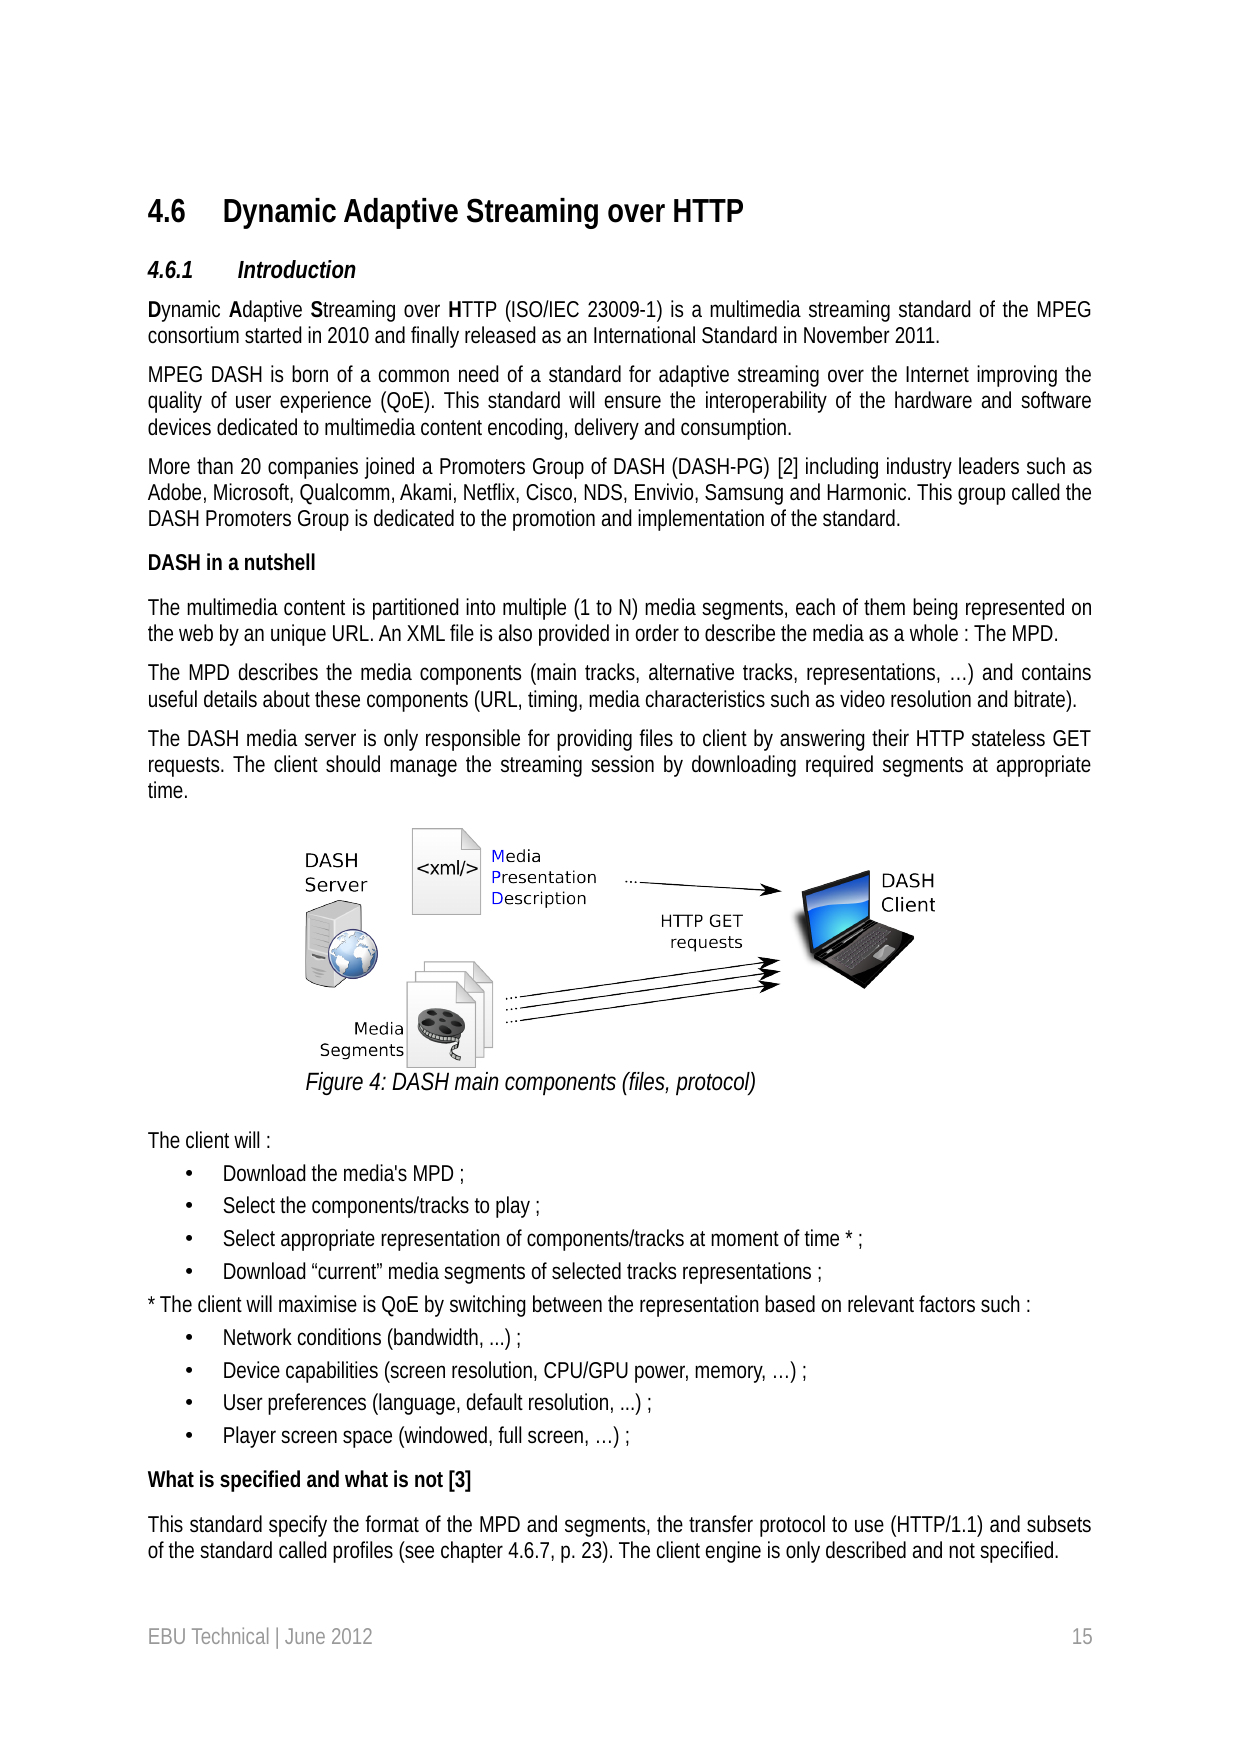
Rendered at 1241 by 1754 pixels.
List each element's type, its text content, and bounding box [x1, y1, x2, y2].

list User preferences (language, default resolution, ...) ; [185, 1389, 1093, 1416]
subtitle Dynamic Adaptive Streaming over HTTP [148, 192, 1093, 230]
text The client will : [148, 1127, 1093, 1153]
text The DASH media server is only responsible for providing files to client by answering their HTTP stateless GET requests. The client should manage the streaming session by downloading required segments at appropriate time. [148, 724, 1093, 803]
text DASH in a nutshell [148, 549, 1093, 576]
text The multimedia content is partitioned into multiple (1 to N) media segments, each of them being represented on the web by an unique URL. An XML file is also provided in order to describe the media as a whole : The MPD. [148, 594, 1093, 647]
subtitle Introduction [148, 255, 1093, 283]
text What is specified and what is not [3] [148, 1466, 1093, 1493]
text The MPD describes the media components (main tracks, alternative tracks, representations, …) and contains useful details about these components (URL, timing, media characteristics such as video resolution and bitrate). [148, 659, 1093, 712]
list Select the components/tracks to play ; [185, 1192, 1093, 1219]
text * The client will maximise is QoE by switching between the representation based on relevant factors such : [148, 1291, 1093, 1317]
text More than 20 companies joined a Promoters Group of DASH (DASH-PG) [2] including industry leaders such as Adobe, Microsoft, Qualcomm, Akami, Netflix, Cisco, NDS, Envivio, Samsung and Harmonic. This group called the DASH Promoters Group is dedicated to the promotion and implementation of the standard. [148, 453, 1093, 532]
list Player screen space (windowed, full screen, …) ; [185, 1422, 1093, 1448]
list Select appropriate representation of components/tracks at moment of time * ; [185, 1225, 1093, 1252]
text Figure 4: DASH main components (files, protocol) [305, 1068, 935, 1096]
list Download the media's MPD ; [185, 1160, 1093, 1186]
list Download “current” media segments of selected tracks representations ; [185, 1258, 1093, 1284]
text MPEG DASH is born of a common need of a standard for adaptive streaming over the Internet improving the quality of user experience (QoE). This standard will ensure the interoperability of the hardware and software devices dedicated to multimedia content encoding, delivery and consumption. [148, 361, 1093, 440]
text This standard specify the format of the MPD and segments, the transfer protocol to use (HTTP/1.1) and subsets of the standard called profiles (see chapter 4.6.7, p. 23). The client engine is only described and not specified. [148, 1511, 1093, 1564]
picture [305, 828, 935, 1068]
list Network conditions (bandwidth, ...) ; [185, 1324, 1093, 1350]
list Device capabilities (screen resolution, CPU/GPU power, memory, …) ; [185, 1357, 1093, 1383]
text Dynamic Adaptive Streaming over HTTP (ISO/IEC 23009-1) is a multimedia streaming standard of the MPEG consortium started in 2010 and finally released as an International Standard in November 2011. [148, 296, 1093, 348]
